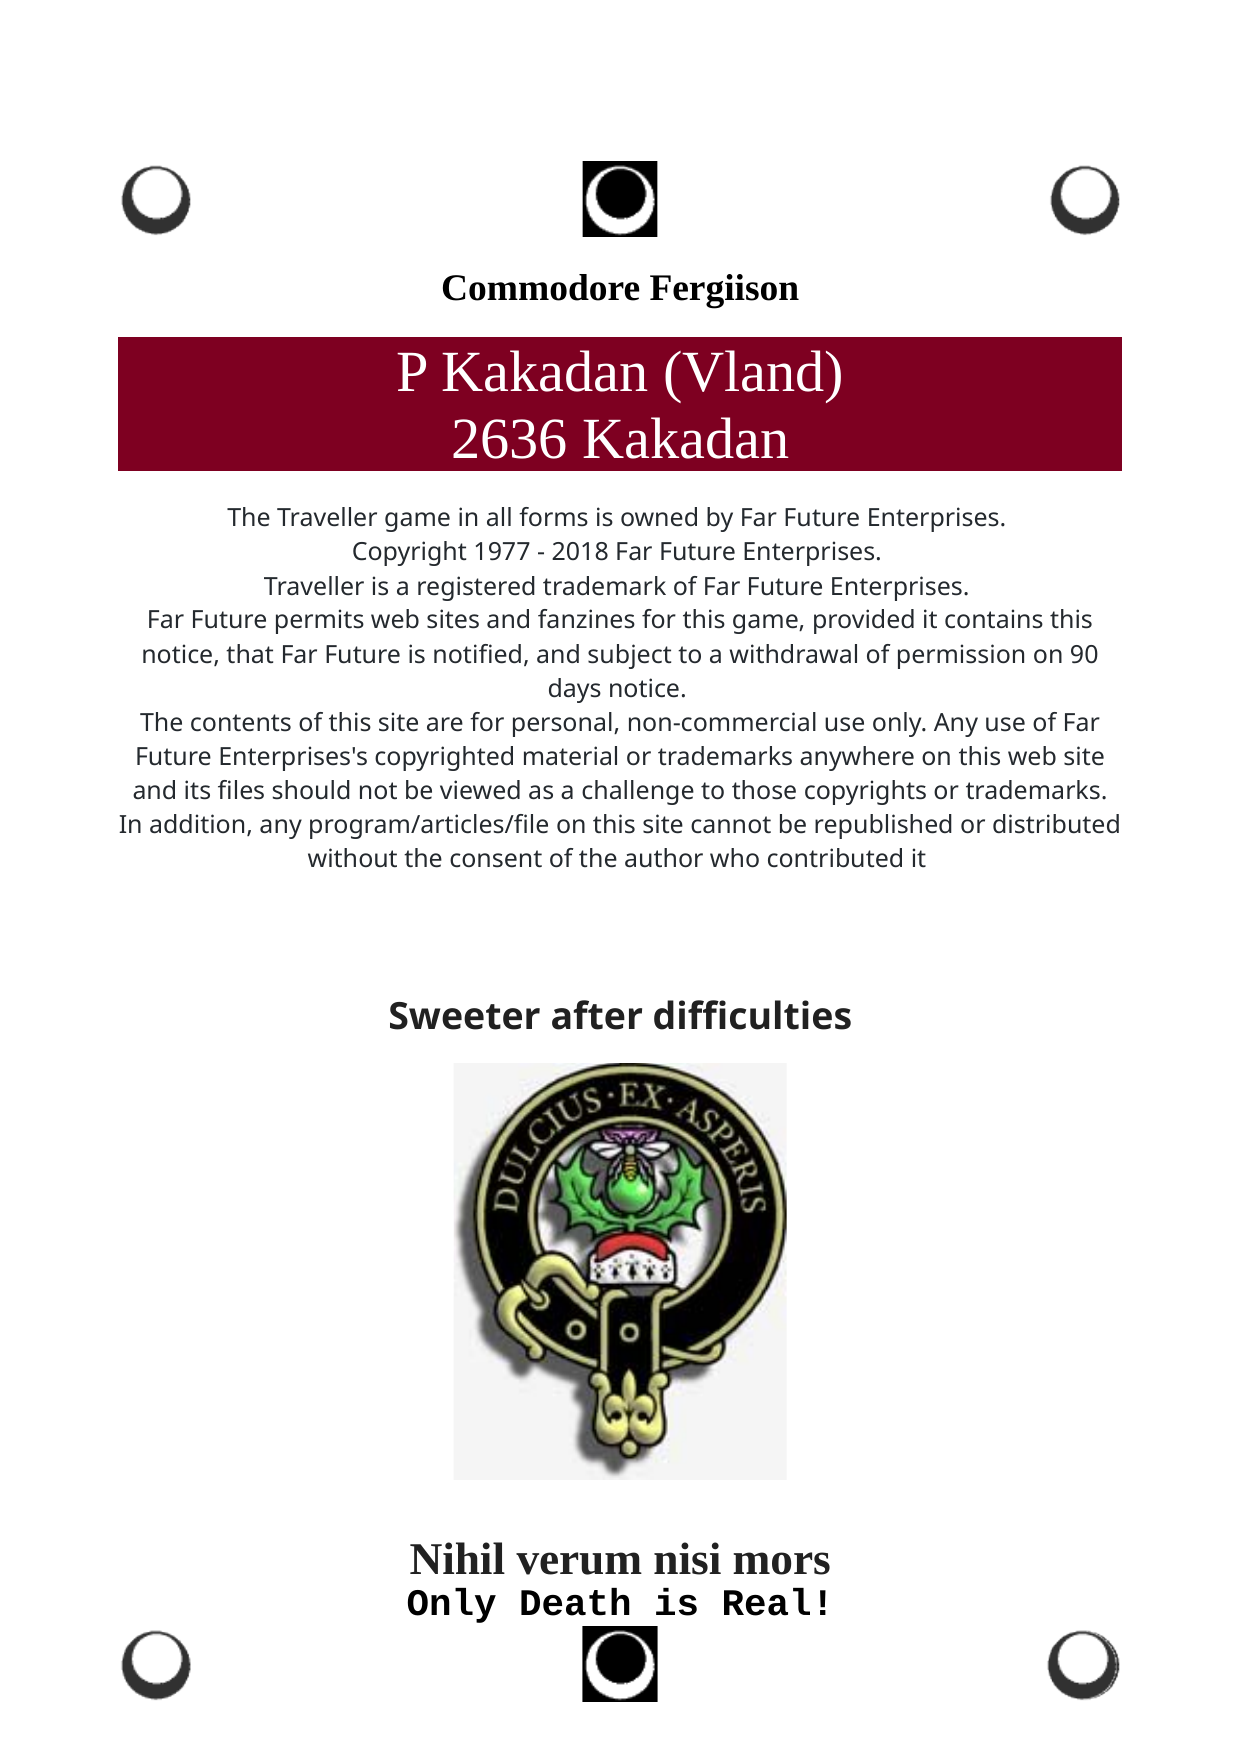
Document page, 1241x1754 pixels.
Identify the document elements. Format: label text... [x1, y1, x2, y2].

text Sweeter after difficulties [118, 990, 1122, 1041]
picture [582, 1626, 658, 1702]
text The Traveller game in all forms is owned by Far Future Enterprises. [118, 500, 1122, 534]
picture [453, 1063, 787, 1480]
text 2636 Kakadan [118, 404, 1122, 471]
text Nihil verum nisi mors [118, 1532, 1122, 1584]
picture [1044, 1626, 1123, 1702]
picture [582, 161, 658, 237]
text Commodore Fergiison [118, 265, 1122, 308]
picture [118, 1626, 194, 1702]
picture [1047, 161, 1123, 237]
text Only Death is Real! [118, 1584, 1122, 1627]
text Traveller is a registered trademark of Far Future Enterprises. [118, 568, 1122, 602]
text Copyright 1977 - 2018 Far Future Enterprises. [118, 534, 1122, 568]
text P Kakadan (Vland) [118, 337, 1122, 404]
text The contents of this site are for personal, non-commercial use only. Any use of Far Future Enterprises's copyrighted material or trademarks anywhere on this web site and its files should not be viewed as a challenge to those copyrights or trademarks. In addition, any program/articles/file on this site cannot be republished or distributed without the consent of the author who contributed it [118, 704, 1122, 875]
picture [118, 161, 194, 237]
text Far Future permits web sites and fanzines for this game, provided it contains this notice, that Far Future is notified, and subject to a withdrawal of permission on 90 days notice. [118, 602, 1122, 704]
